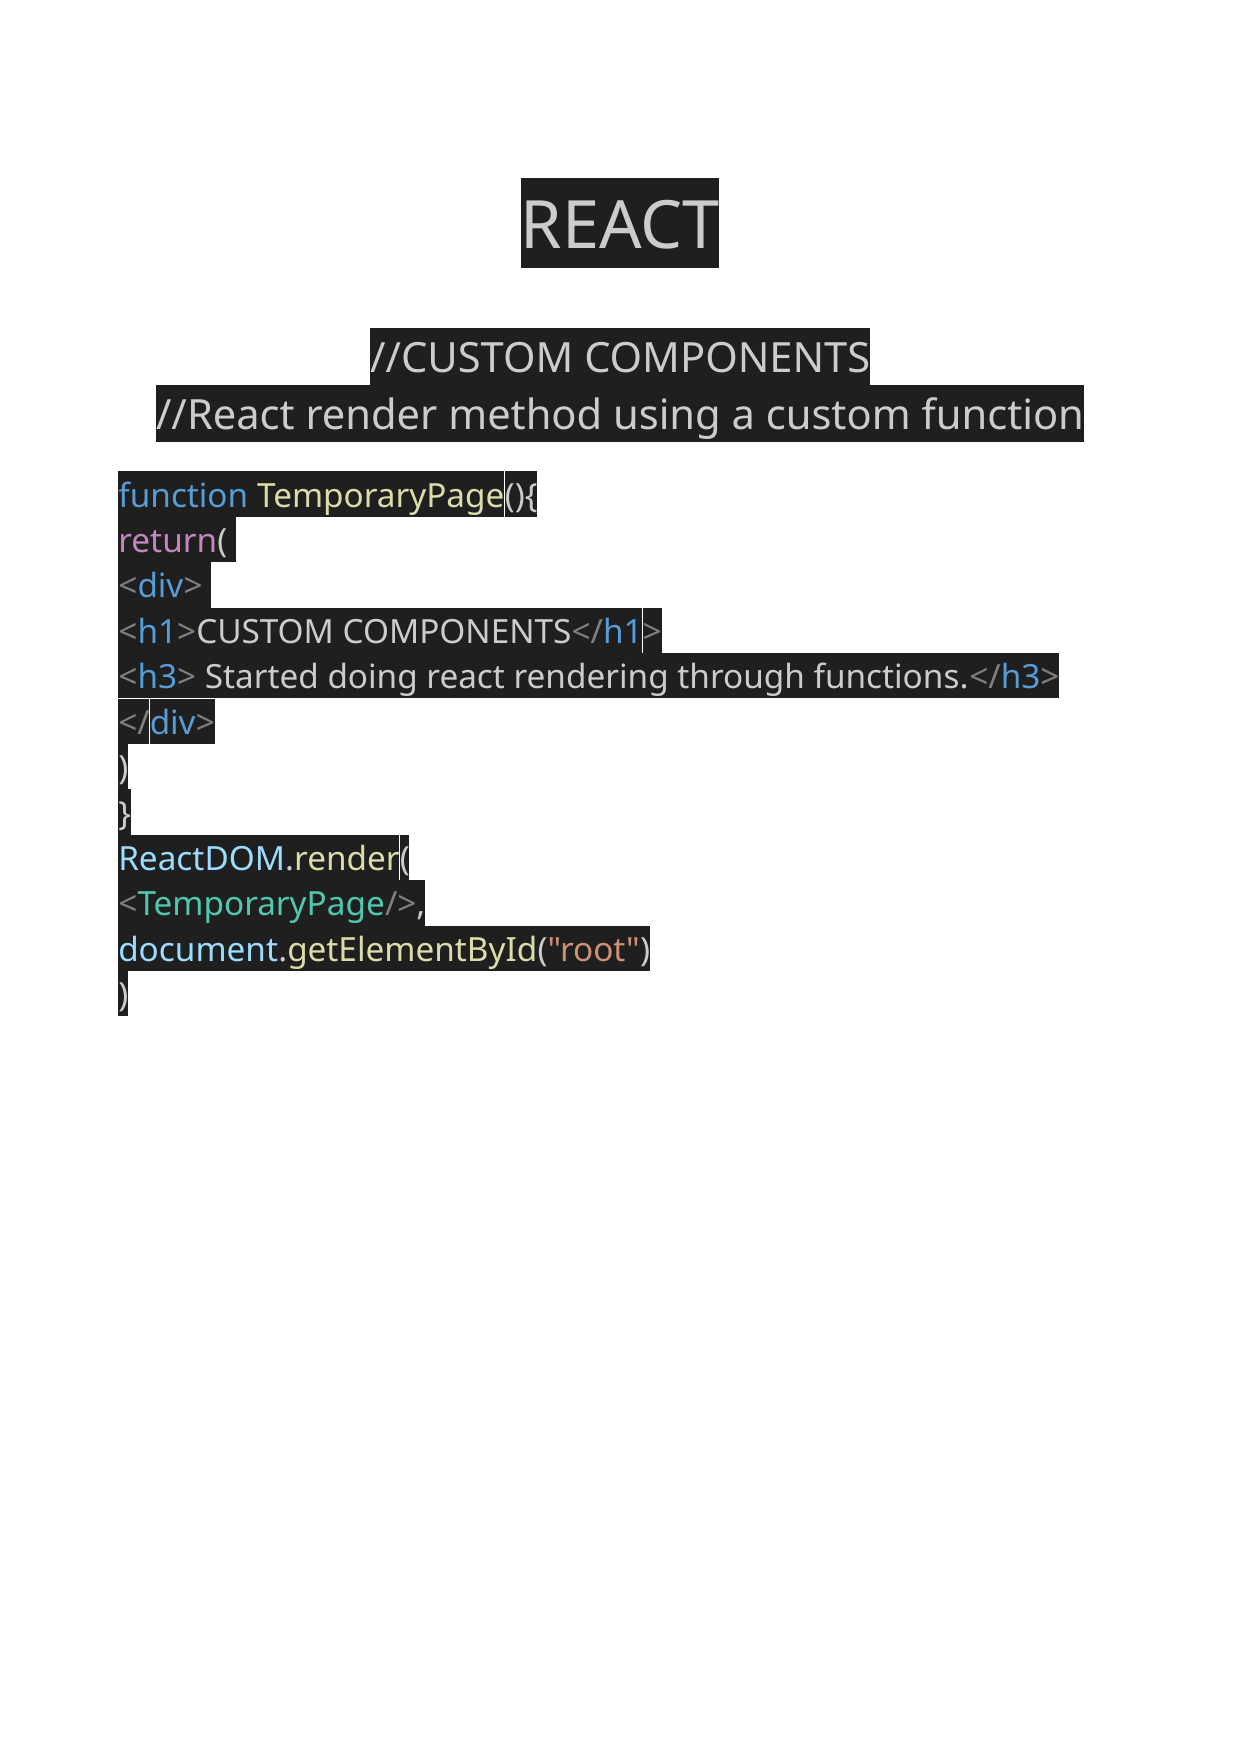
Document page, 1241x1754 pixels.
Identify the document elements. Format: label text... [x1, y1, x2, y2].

text <h3> Started doing react rendering through functions.</h3> [118, 653, 1122, 698]
text ) [118, 971, 1122, 1016]
text ReactDOM.render( [118, 835, 1122, 880]
text return( [118, 517, 1122, 562]
text } [118, 789, 1122, 835]
text <div> [118, 562, 1122, 608]
text //CUSTOM COMPONENTS [118, 328, 1122, 385]
text </div> [118, 698, 1122, 744]
text <TemporaryPage/>, [118, 880, 1122, 926]
text //React render method using a custom function [118, 385, 1122, 442]
text REACT [118, 178, 1122, 268]
text ) [118, 744, 1122, 789]
text document.getElementById("root") [118, 926, 1122, 971]
text <h1>CUSTOM COMPONENTS</h1> [118, 608, 1122, 653]
text function TemporaryPage(){ [118, 471, 1122, 517]
